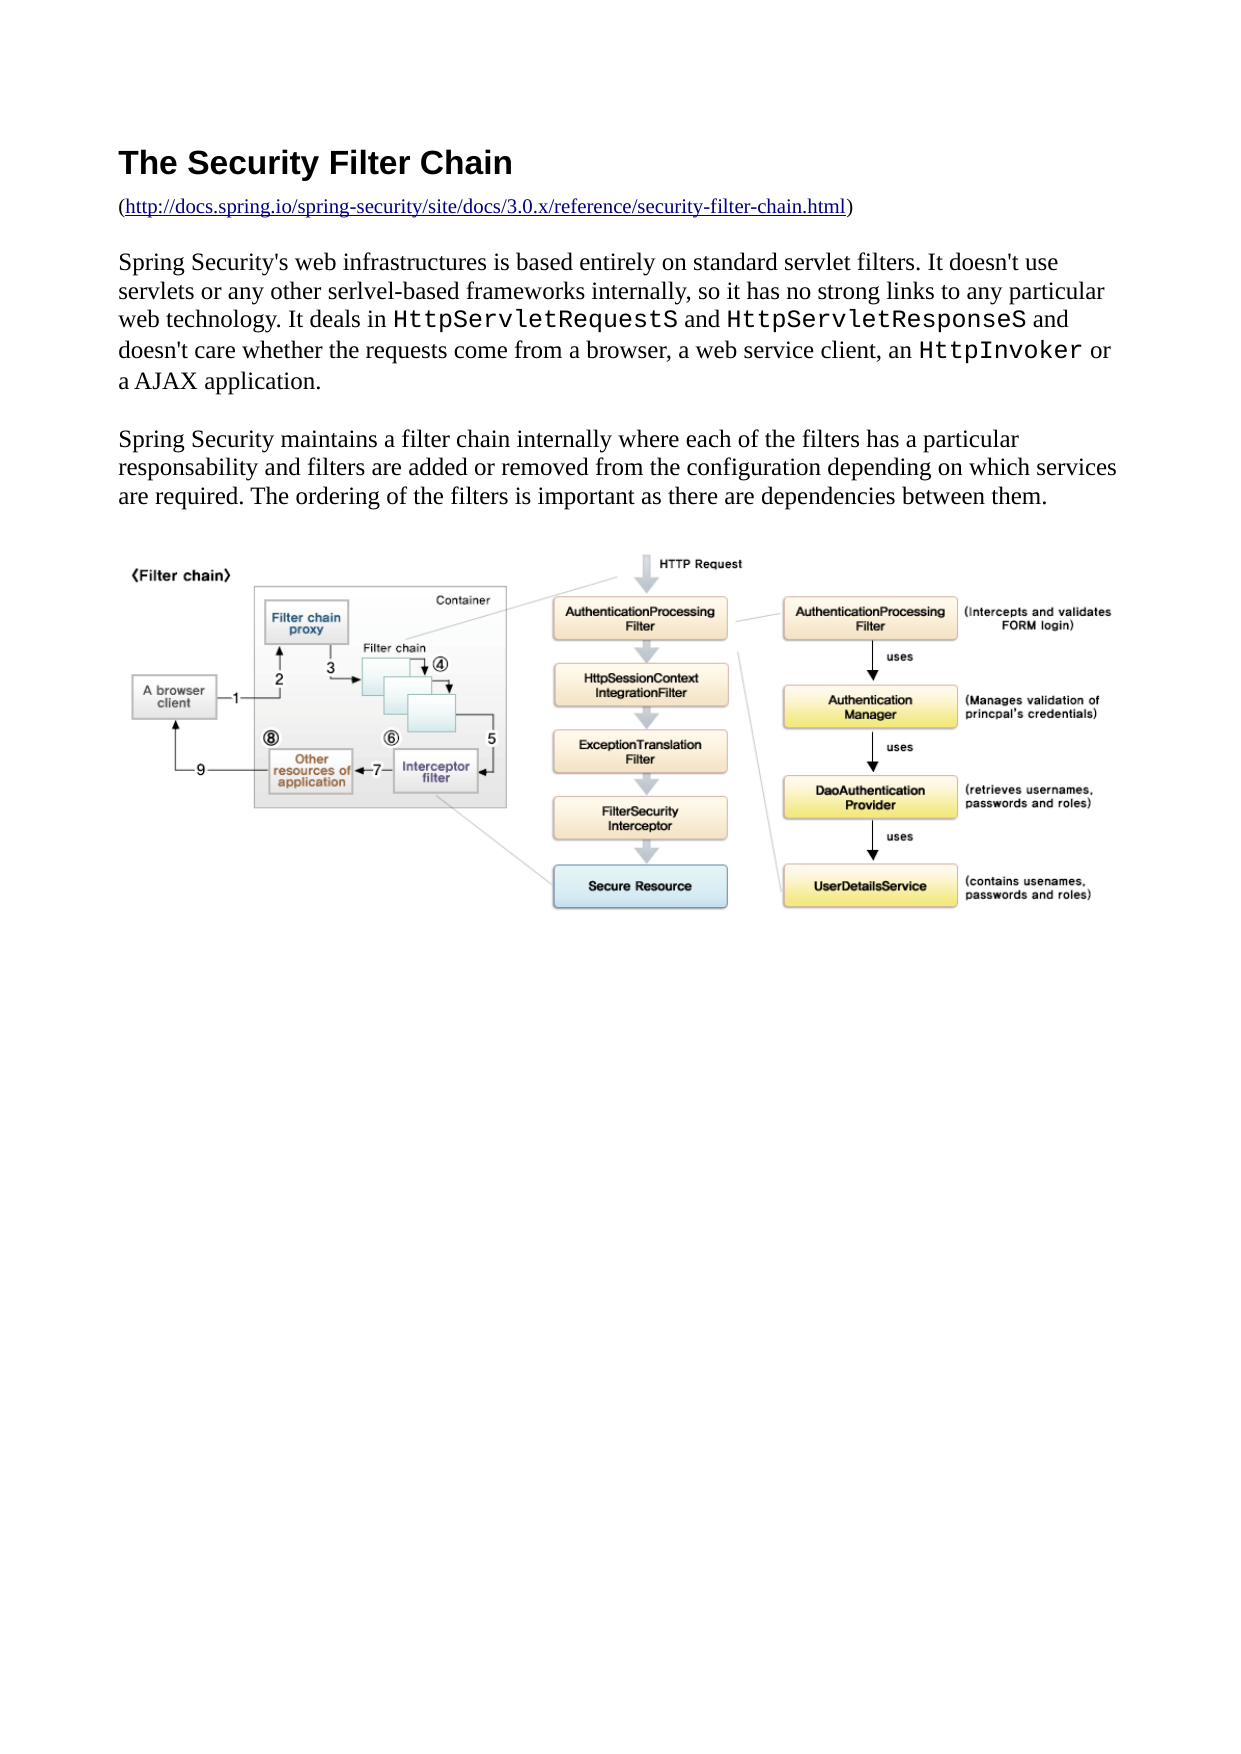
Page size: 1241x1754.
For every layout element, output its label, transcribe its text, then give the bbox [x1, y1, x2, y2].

text Spring Security's web infrastructures is based entirely on standard servlet filters. It doesn't use servlets or any other serlvel-based frameworks internally, so it has no strong links to any particular web technology. It deals in HttpServletRequestS and HttpServletResponseS and doesn't care whether the requests come from a browser, a web service client, an HttpInvoker or a AJAX application. [118, 247, 1122, 395]
picture [118, 538, 1123, 930]
subtitle The Security Filter Chain [118, 143, 1122, 182]
text (http://docs.spring.io/spring-security/site/docs/3.0.x/reference/security-filter-chain.html) [118, 194, 1122, 218]
text Spring Security maintains a filter chain internally where each of the filters has a particular responsability and filters are added or removed from the configuration depending on which services are required. The ordering of the filters is important as there are dependencies between them. [118, 424, 1122, 510]
